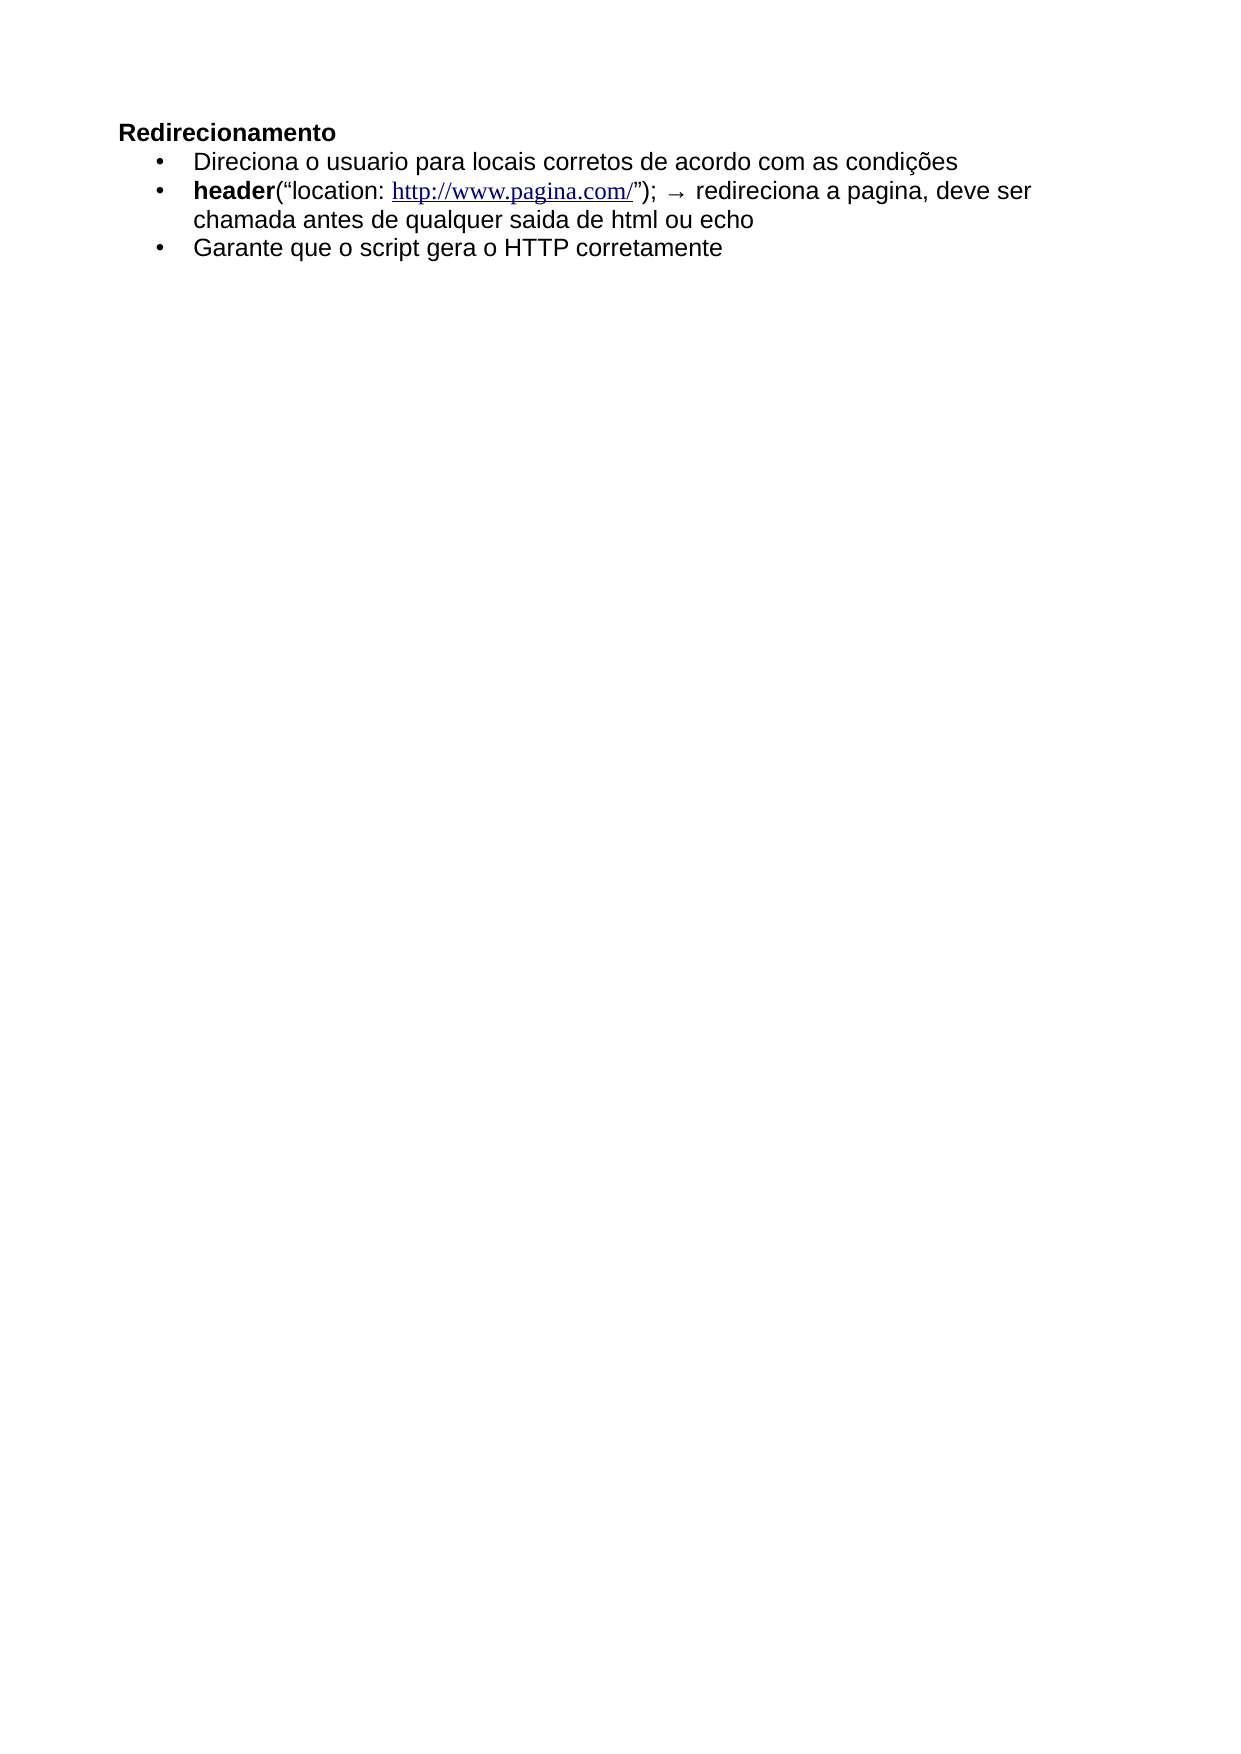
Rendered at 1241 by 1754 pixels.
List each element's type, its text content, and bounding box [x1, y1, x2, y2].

list header(“location: http://www.pagina.com/”); → redireciona a pagina, deve ser chamada antes de qualquer saida de html ou echo [156, 176, 1122, 233]
list Direciona o usuario para locais corretos de acordo com as condições [156, 147, 1122, 176]
list Garante que o script gera o HTTP corretamente [156, 233, 1122, 262]
text Redirecionamento [118, 118, 1122, 147]
